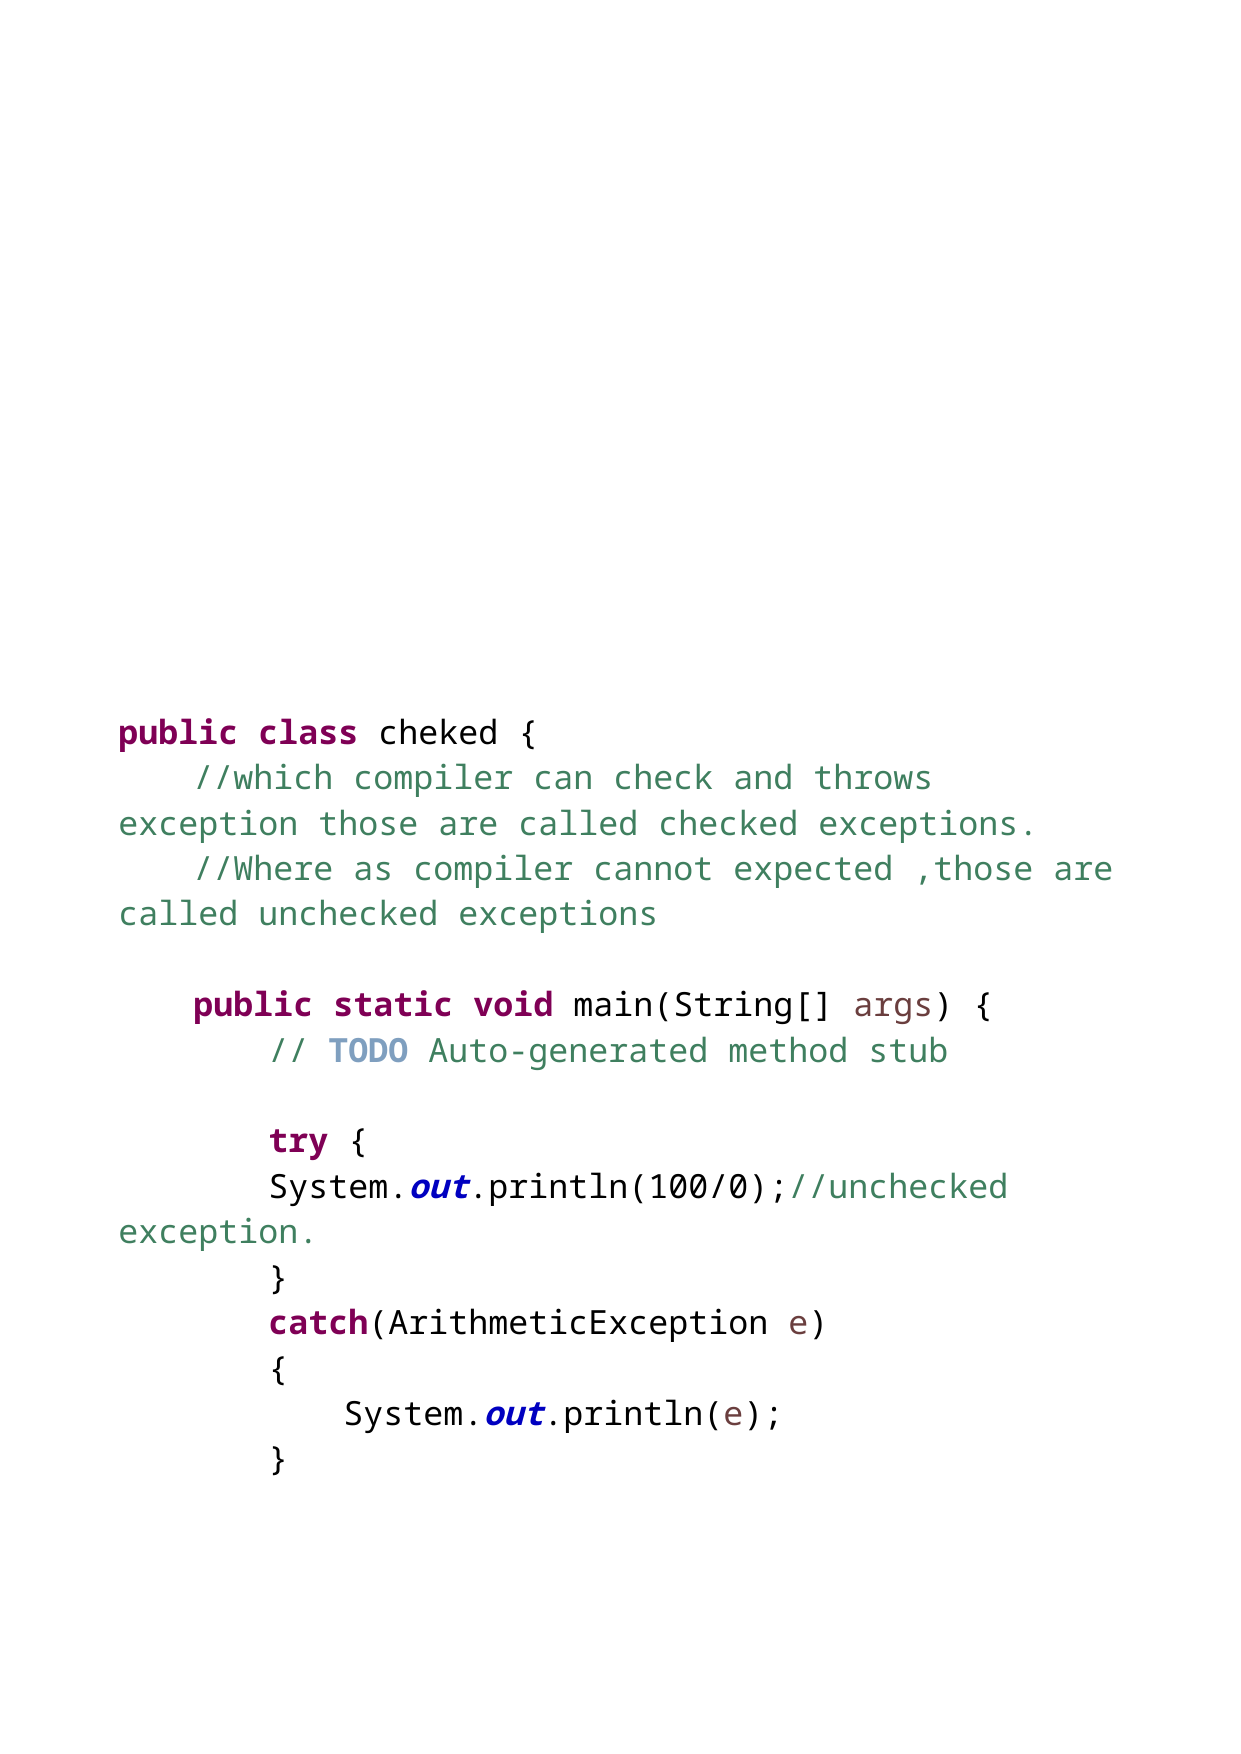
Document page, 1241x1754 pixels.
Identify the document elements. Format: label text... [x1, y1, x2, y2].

text catch(ArithmeticException e) [118, 1299, 1122, 1344]
text //which compiler can check and throws exception those are called checked exceptions. [118, 754, 1122, 845]
text { [118, 1344, 1122, 1390]
text } [118, 1435, 1122, 1481]
text // TODO Auto-generated method stub [118, 1026, 1122, 1072]
text public static void main(String[] args) { [118, 981, 1122, 1026]
text try { [118, 1117, 1122, 1163]
text public class cheked { [118, 708, 1122, 754]
text System.out.println(100/0);//unchecked exception. [118, 1163, 1122, 1253]
text } [118, 1253, 1122, 1299]
text System.out.println(e); [118, 1390, 1122, 1435]
text //Where as compiler cannot expected ,those are called unchecked exceptions [118, 845, 1122, 936]
